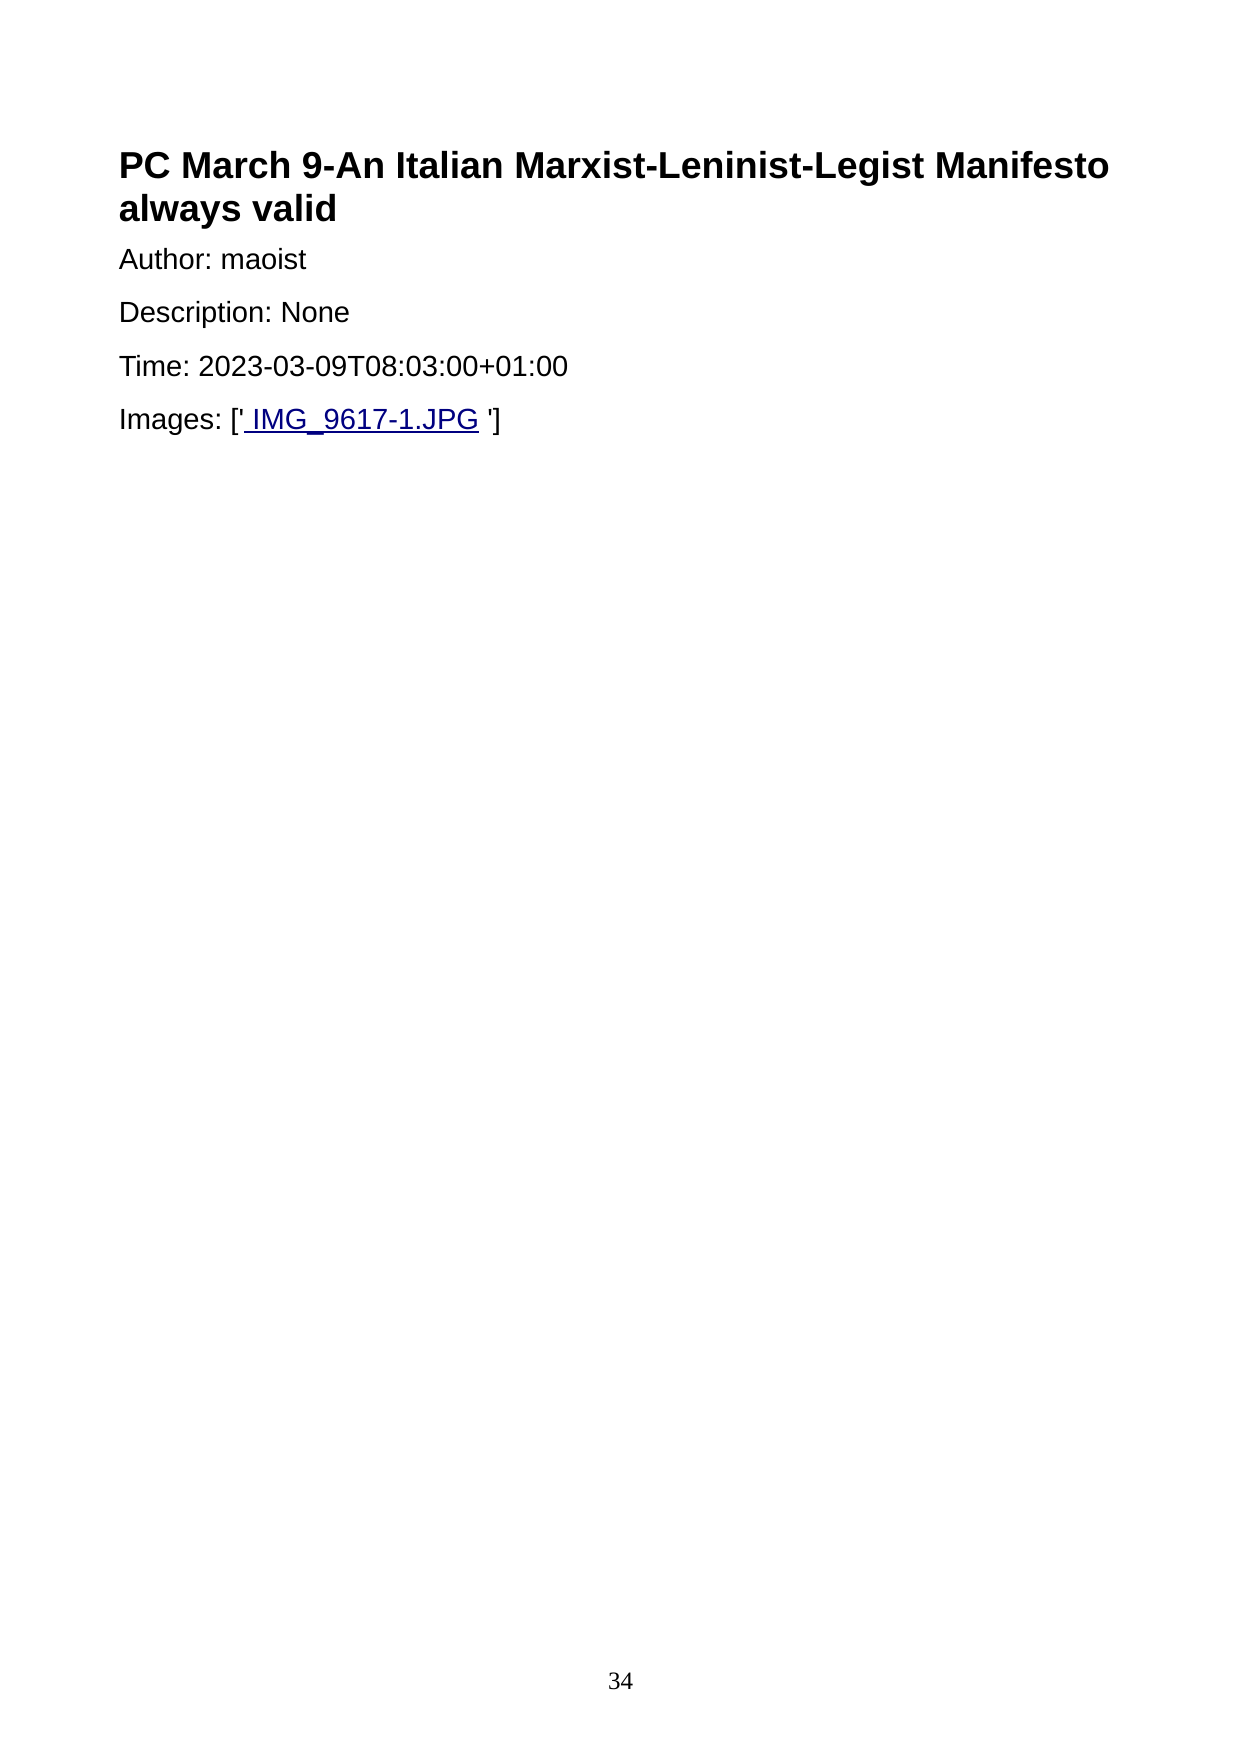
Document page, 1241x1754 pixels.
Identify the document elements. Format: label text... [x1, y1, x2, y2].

subtitle PC March 9-An Italian Marxist-Leninist-Legist Manifesto always valid [118, 143, 1122, 230]
text Author: maoist [118, 242, 1122, 276]
text Description: None [118, 295, 1122, 329]
text Time: 2023-03-09T08:03:00+01:00 [118, 348, 1122, 382]
text Images: [' IMG_9617-1.JPG '] [118, 402, 1122, 435]
